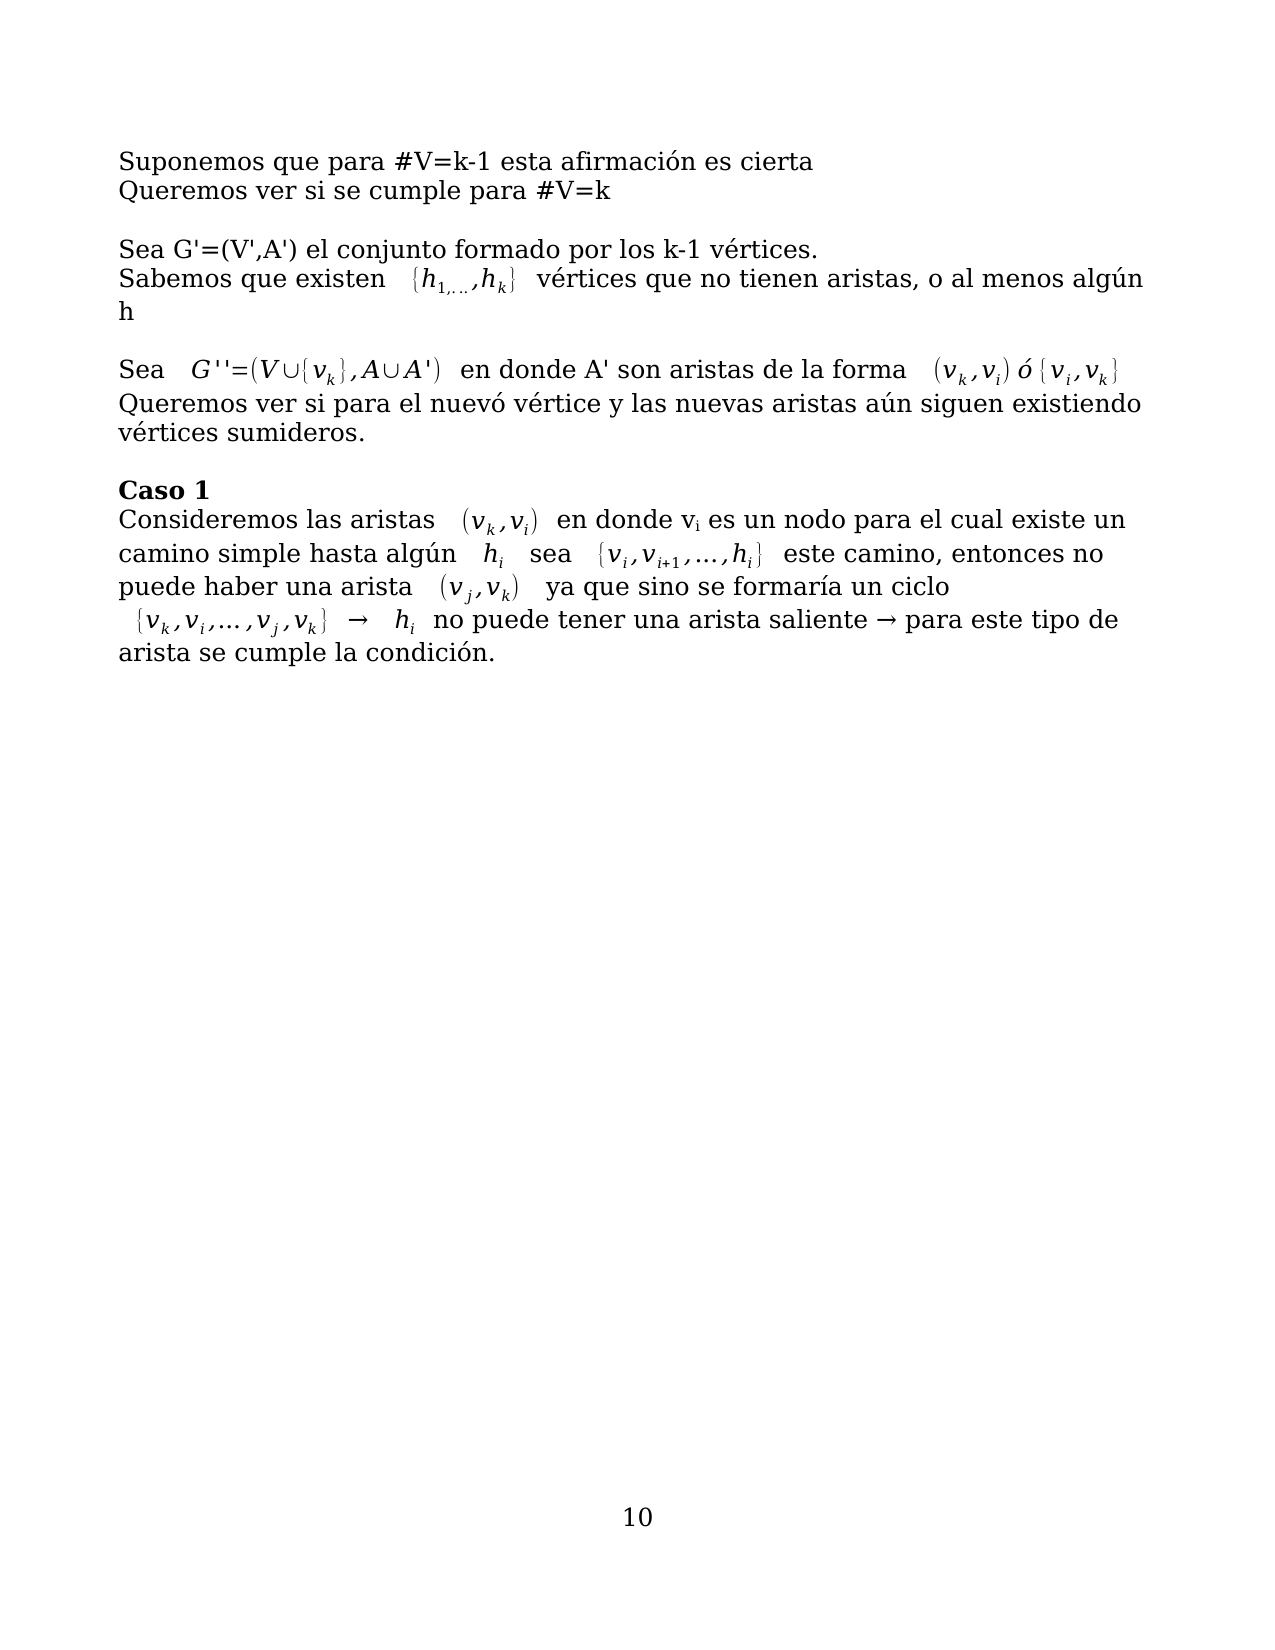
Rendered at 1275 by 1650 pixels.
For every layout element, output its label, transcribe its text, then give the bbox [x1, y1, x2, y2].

text Queremos ver si se cumple para #V=k [118, 176, 1157, 206]
text Sea G'=(V',A') el conjunto formado por los k-1 vértices. [118, 235, 1157, 264]
text Sabemos que existen vértices que no tienen aristas, o al menos algún h [118, 264, 1157, 326]
text Sea en donde A' son aristas de la forma [118, 356, 1157, 389]
text Consideremos las aristas en donde vi es un nodo para el cual existe un camino simple hasta algún sea este camino, entonces no puede haber una arista ya que sino se formaría un ciclo → no puede tener una arista saliente → para este tipo de arista se cumple la condición. [118, 506, 1157, 668]
text Suponemos que para #V=k-1 esta afirmación es cierta [118, 147, 1157, 176]
text Queremos ver si para el nuevó vértice y las nuevas aristas aún siguen existiendo vértices sumideros. [118, 389, 1157, 447]
text Caso 1 [118, 476, 1157, 506]
